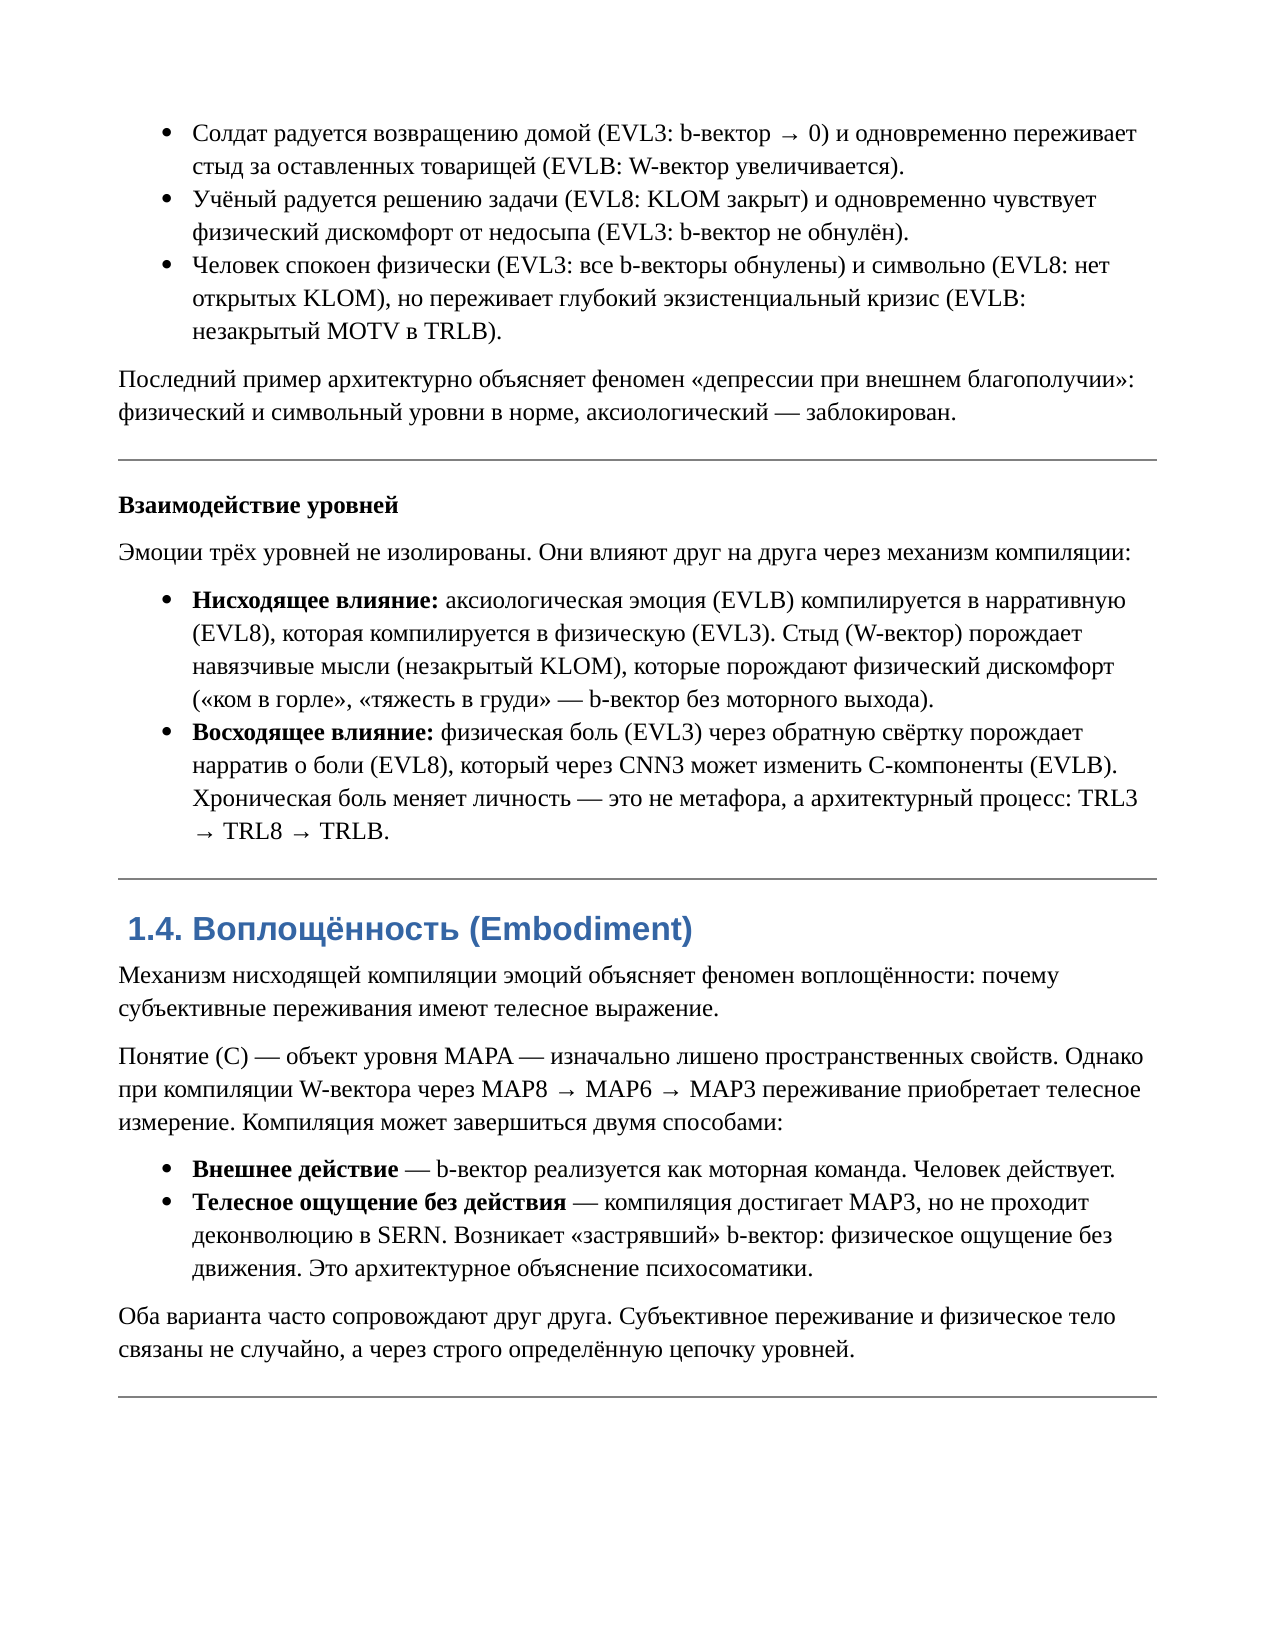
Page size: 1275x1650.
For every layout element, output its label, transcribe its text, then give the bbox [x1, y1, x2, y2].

subtitle Воплощённость (Embodiment) [118, 909, 1157, 948]
list Нисходящее влияние: аксиологическая эмоция (EVLB) компилируется в нарративную (EVL8), которая компилируется в физическую (EVL3). Стыд (W-вектор) порождает навязчивые мысли (незакрытый KLOM), которые порождают физический дискомфорт («ком в горле», «тяжесть в груди» — b-вектор без моторного выхода). [162, 585, 1157, 713]
list Внешнее действие — b-вектор реализуется как моторная команда. Человек действует. [162, 1154, 1157, 1183]
text Механизм нисходящей компиляции эмоций объясняет феномен воплощённости: почему субъективные переживания имеют телесное выражение. [118, 960, 1157, 1022]
list Солдат радуется возвращению домой (EVL3: b-вектор → 0) и одновременно переживает стыд за оставленных товарищей (EVLB: W-вектор увеличивается). [162, 118, 1157, 180]
list Телесное ощущение без действия — компиляция достигает MAP3, но не проходит деконволюцию в SERN. Возникает «застрявший» b-вектор: физическое ощущение без движения. Это архитектурное объяснение психосоматики. [162, 1187, 1157, 1282]
text Оба варианта часто сопровождают друг друга. Субъективное переживание и физическое тело связаны не случайно, а через строго определённую цепочку уровней. [118, 1301, 1157, 1363]
text Понятие (C) — объект уровня MAPA — изначально лишено пространственных свойств. Однако при компиляции W-вектора через MAP8 → MAP6 → MAP3 переживание приобретает телесное измерение. Компиляция может завершиться двумя способами: [118, 1041, 1157, 1136]
list Восходящее влияние: физическая боль (EVL3) через обратную свёртку порождает нарратив о боли (EVL8), который через CNN3 может изменить C-компоненты (EVLB). Хроническая боль меняет личность — это не метафора, а архитектурный процесс: TRL3 → TRL8 → TRLB. [162, 717, 1157, 845]
list Человек спокоен физически (EVL3: все b-векторы обнулены) и символьно (EVL8: нет открытых KLOM), но переживает глубокий экзистенциальный кризис (EVLB: незакрытый MOTV в TRLB). [162, 250, 1157, 345]
text Последний пример архитектурно объясняет феномен «депрессии при внешнем благополучии»: физический и символьный уровни в норме, аксиологический — заблокирован. [118, 364, 1157, 426]
list Учёный радуется решению задачи (EVL8: KLOM закрыт) и одновременно чувствует физический дискомфорт от недосыпа (EVL3: b-вектор не обнулён). [162, 184, 1157, 246]
text Эмоции трёх уровней не изолированы. Они влияют друг на друга через механизм компиляции: [118, 537, 1157, 566]
text Взаимодействие уровней [118, 490, 1157, 519]
